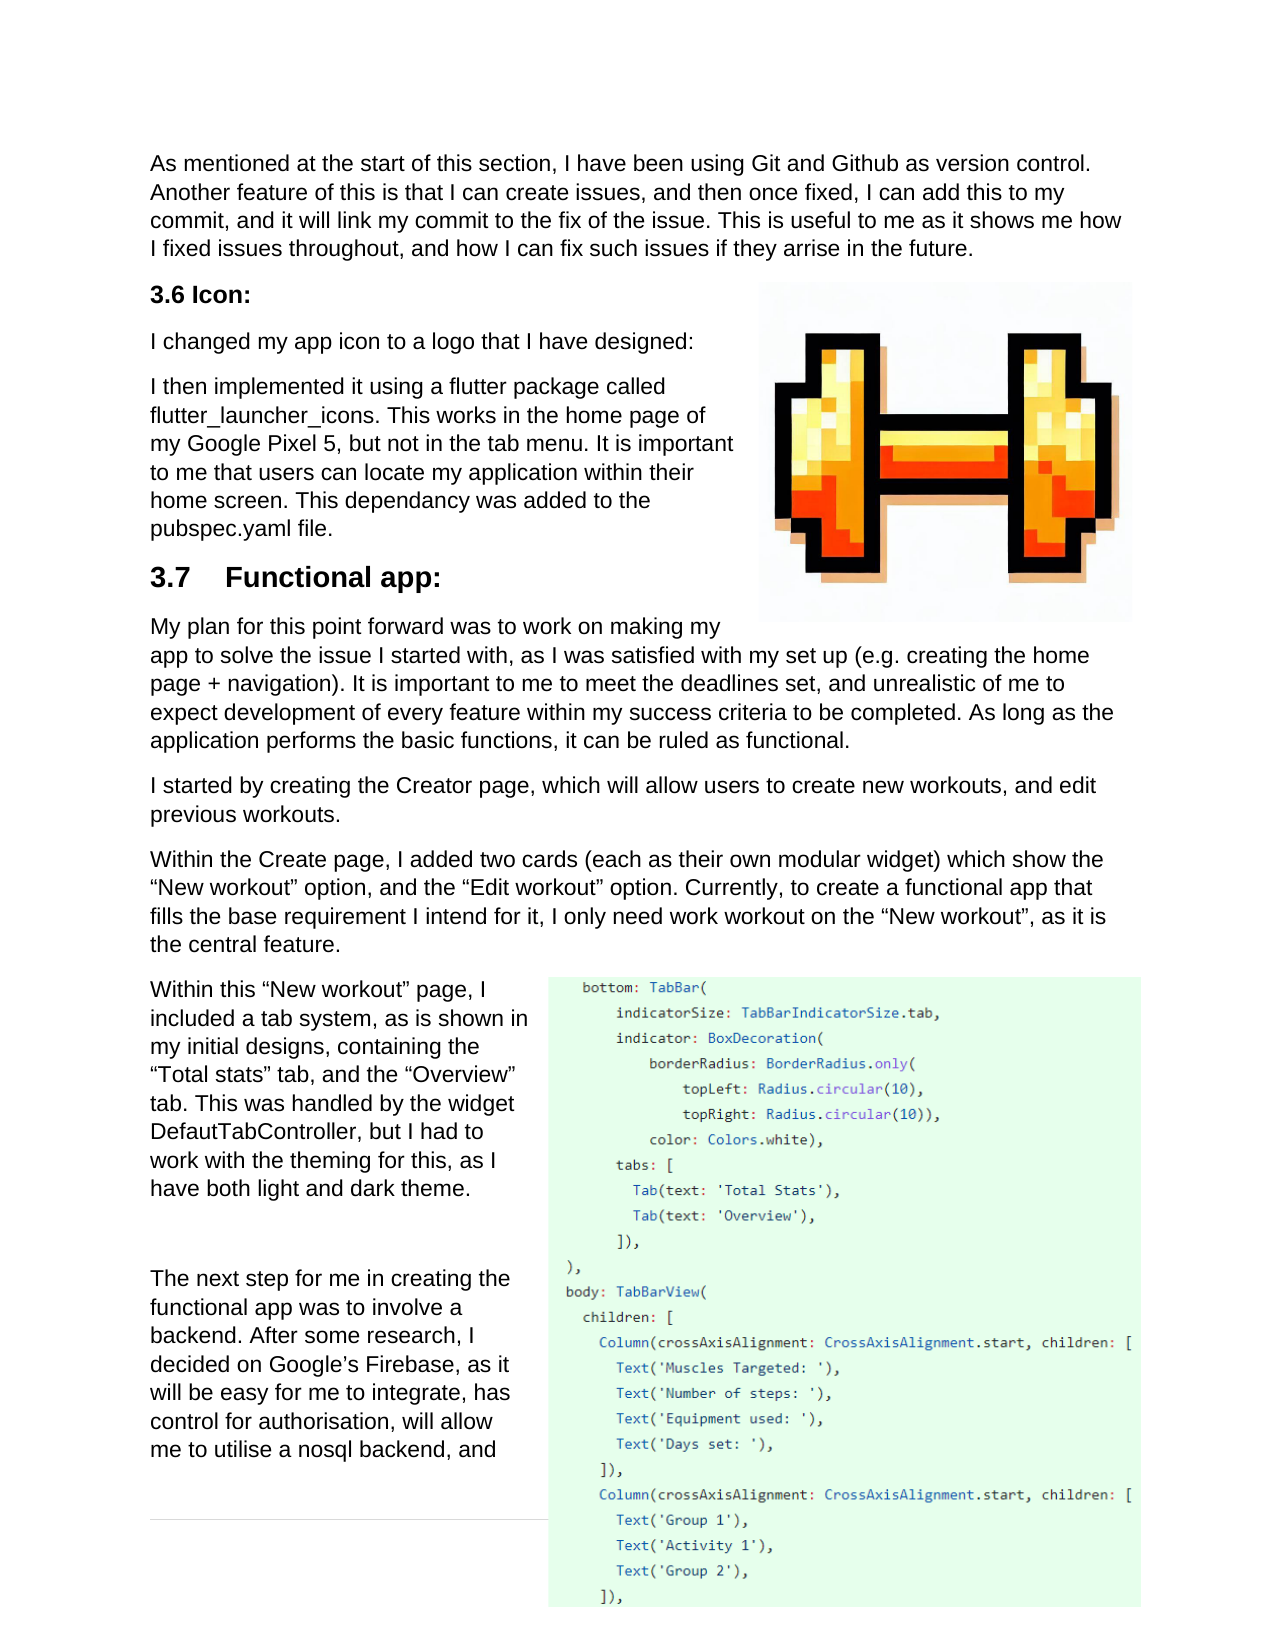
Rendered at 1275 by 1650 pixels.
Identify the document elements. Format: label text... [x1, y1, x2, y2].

text My plan for this point forward was to work on making my app to solve the issue I started with, as I was satisfied with my set up (e.g. creating the home page + navigation). It is important to me to meet the deadlines set, and unrealistic of me to expect development of every feature within my success criteria to be completed. As long as the application performs the basic functions, it can be ruled as functional. [150, 333, 1125, 473]
text The videos linked to this section are called: SIGN_IN_AND_REGISTER, AUTHENTICATION. [150, 1408, 884, 1462]
text Google Firebase provides an easy ride for setting up authorisation within mobile apps. [150, 1334, 884, 1389]
text Within the Create page, I added two cards (each as their own modular widget) which show the “New workout” option, and the “Edit workout” option. Currently, to create a functional app that fills the base requirement I intend for it, I only need work workout on the “New workout”, as it is the central feature. [150, 566, 1125, 677]
list Functional app: [150, 280, 1125, 314]
text I then implemented it using a flutter package called flutter_launcher_icons. This works in the home page of my Google Pixel 5, but not in the tab menu. It is important to me that users can locate my application within their home screen. This dependancy was added to the pubspec.yaml file. [150, 150, 1125, 262]
text The next step for me in creating the functional app was to involve a backend. After some research, I decided on Google’s Firebase, as it will be easy for me to integrate, has control for authorisation, will allow me to utilise a nosql backend, and will fill my success criterea for my app to work both offline, and online through Cloud Firestore’s offline support. [150, 985, 575, 1268]
picture [575, 697, 1144, 1329]
picture [884, 1334, 1115, 1482]
text Authorisation: [150, 1286, 575, 1315]
text I started by creating the Creator page, which will allow users to create new workouts, and edit previous workouts. [150, 492, 1125, 547]
text Within this “New workout” page, I included a tab system, as is shown in my initial designs, containing the “Total stats” tab, and the “Overview” tab. This was handled by the widget DefautTabController, but I had to work with the theming for this, as I have both light and dark theme. [150, 696, 1125, 921]
